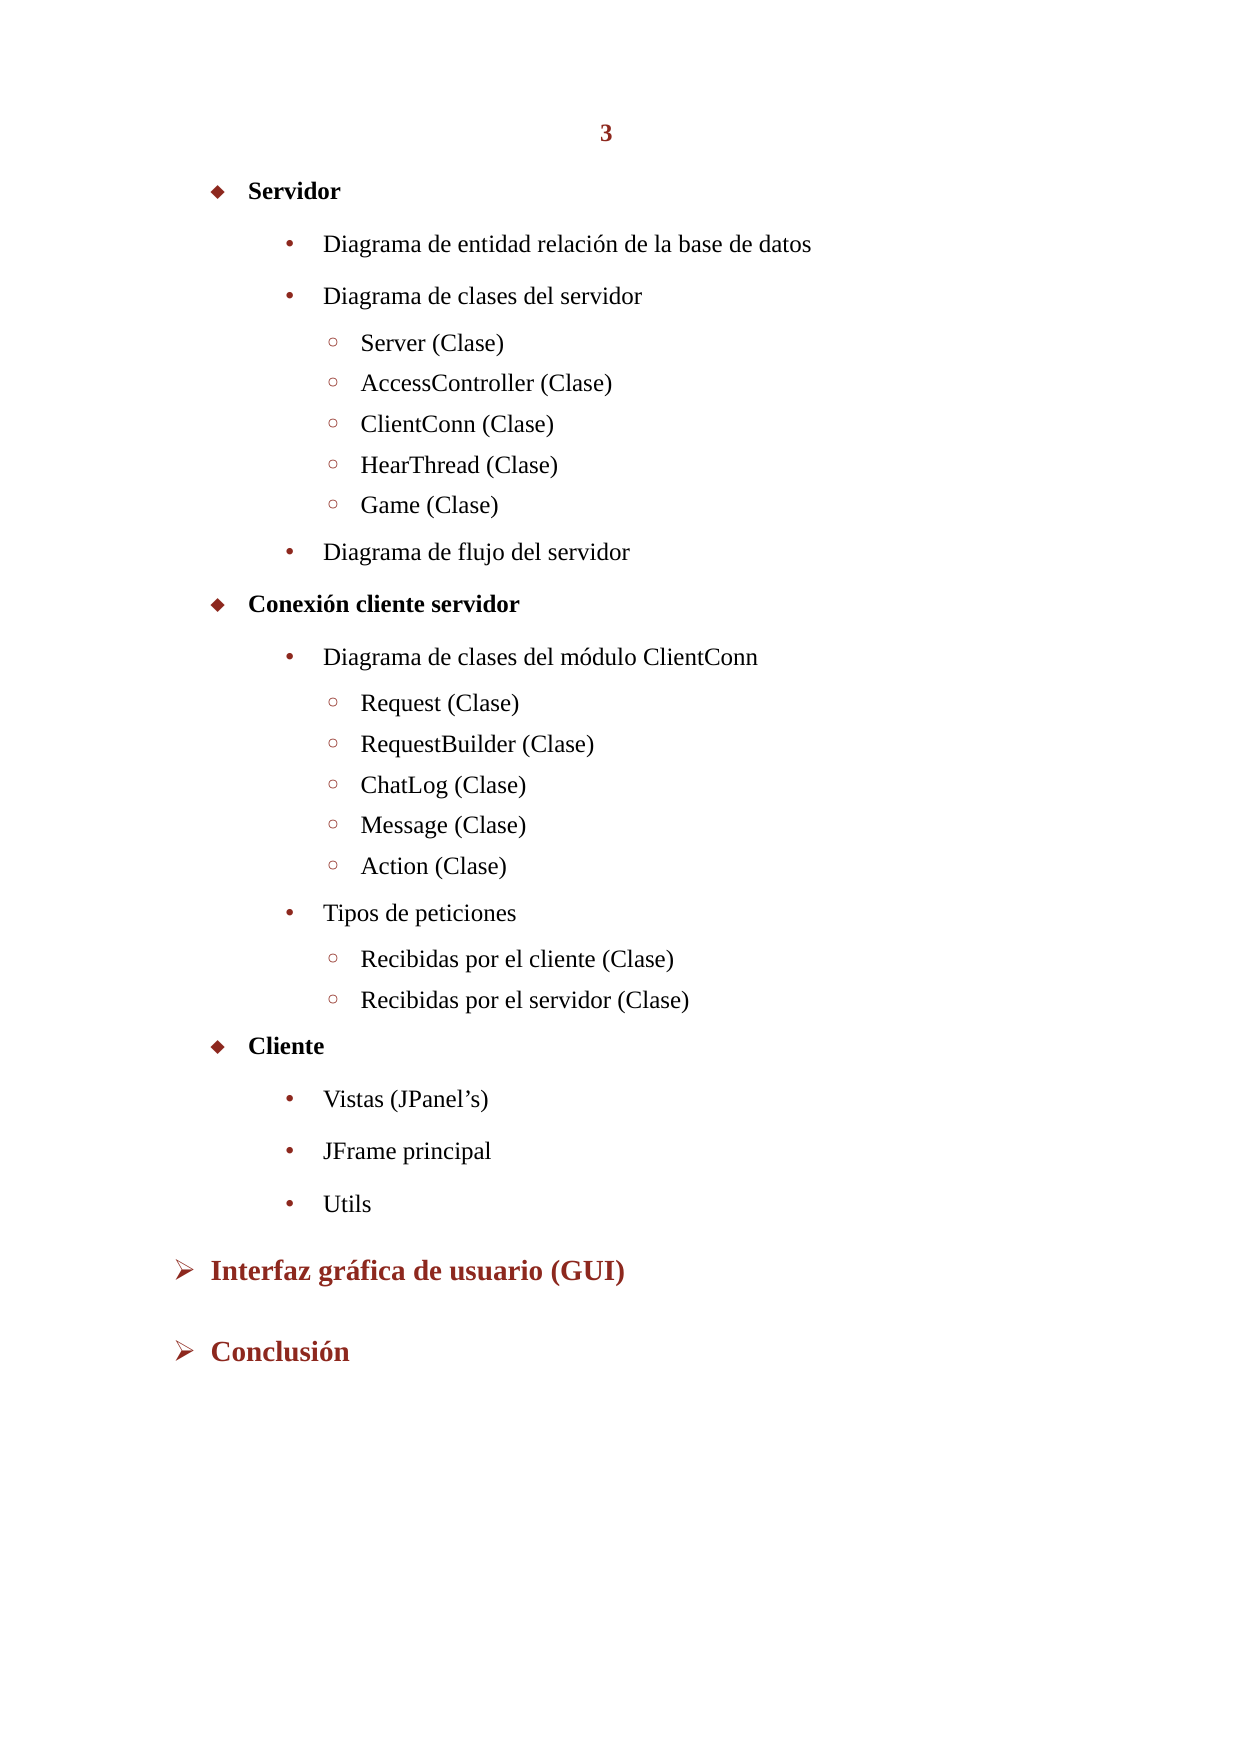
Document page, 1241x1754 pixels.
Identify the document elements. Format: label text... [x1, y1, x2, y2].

list JFrame principal [285, 1136, 1077, 1165]
list Conexión cliente servidor [210, 589, 1077, 618]
list Action (Clase) [323, 851, 1077, 880]
list Recibidas por el cliente (Clase) [323, 944, 1077, 973]
list Vistas (JPanel’s) [285, 1084, 1077, 1113]
list Servidor [210, 176, 1077, 205]
list Interfaz gráfica de usuario (GUI) [173, 1253, 1077, 1287]
list Utils [285, 1189, 1077, 1218]
list Request (Clase) [323, 688, 1077, 717]
list Diagrama de entidad relación de la base de datos [285, 229, 1077, 258]
list Message (Clase) [323, 810, 1077, 839]
list Cliente [210, 1031, 1077, 1060]
list RequestBuilder (Clase) [323, 729, 1077, 758]
list HearThread (Clase) [323, 450, 1077, 478]
list ChatLog (Clase) [323, 770, 1077, 798]
list AccessController (Clase) [323, 368, 1077, 397]
list Recibidas por el servidor (Clase) [323, 985, 1077, 1013]
list Game (Clase) [323, 490, 1077, 519]
list Tipos de peticiones [285, 898, 1077, 926]
list Server (Clase) [323, 328, 1077, 357]
list Conclusión [173, 1334, 1077, 1368]
list Diagrama de clases del módulo ClientConn [285, 642, 1077, 671]
list Diagrama de flujo del servidor [285, 537, 1077, 566]
list ClientConn (Clase) [323, 409, 1077, 438]
list Diagrama de clases del servidor [285, 281, 1077, 310]
